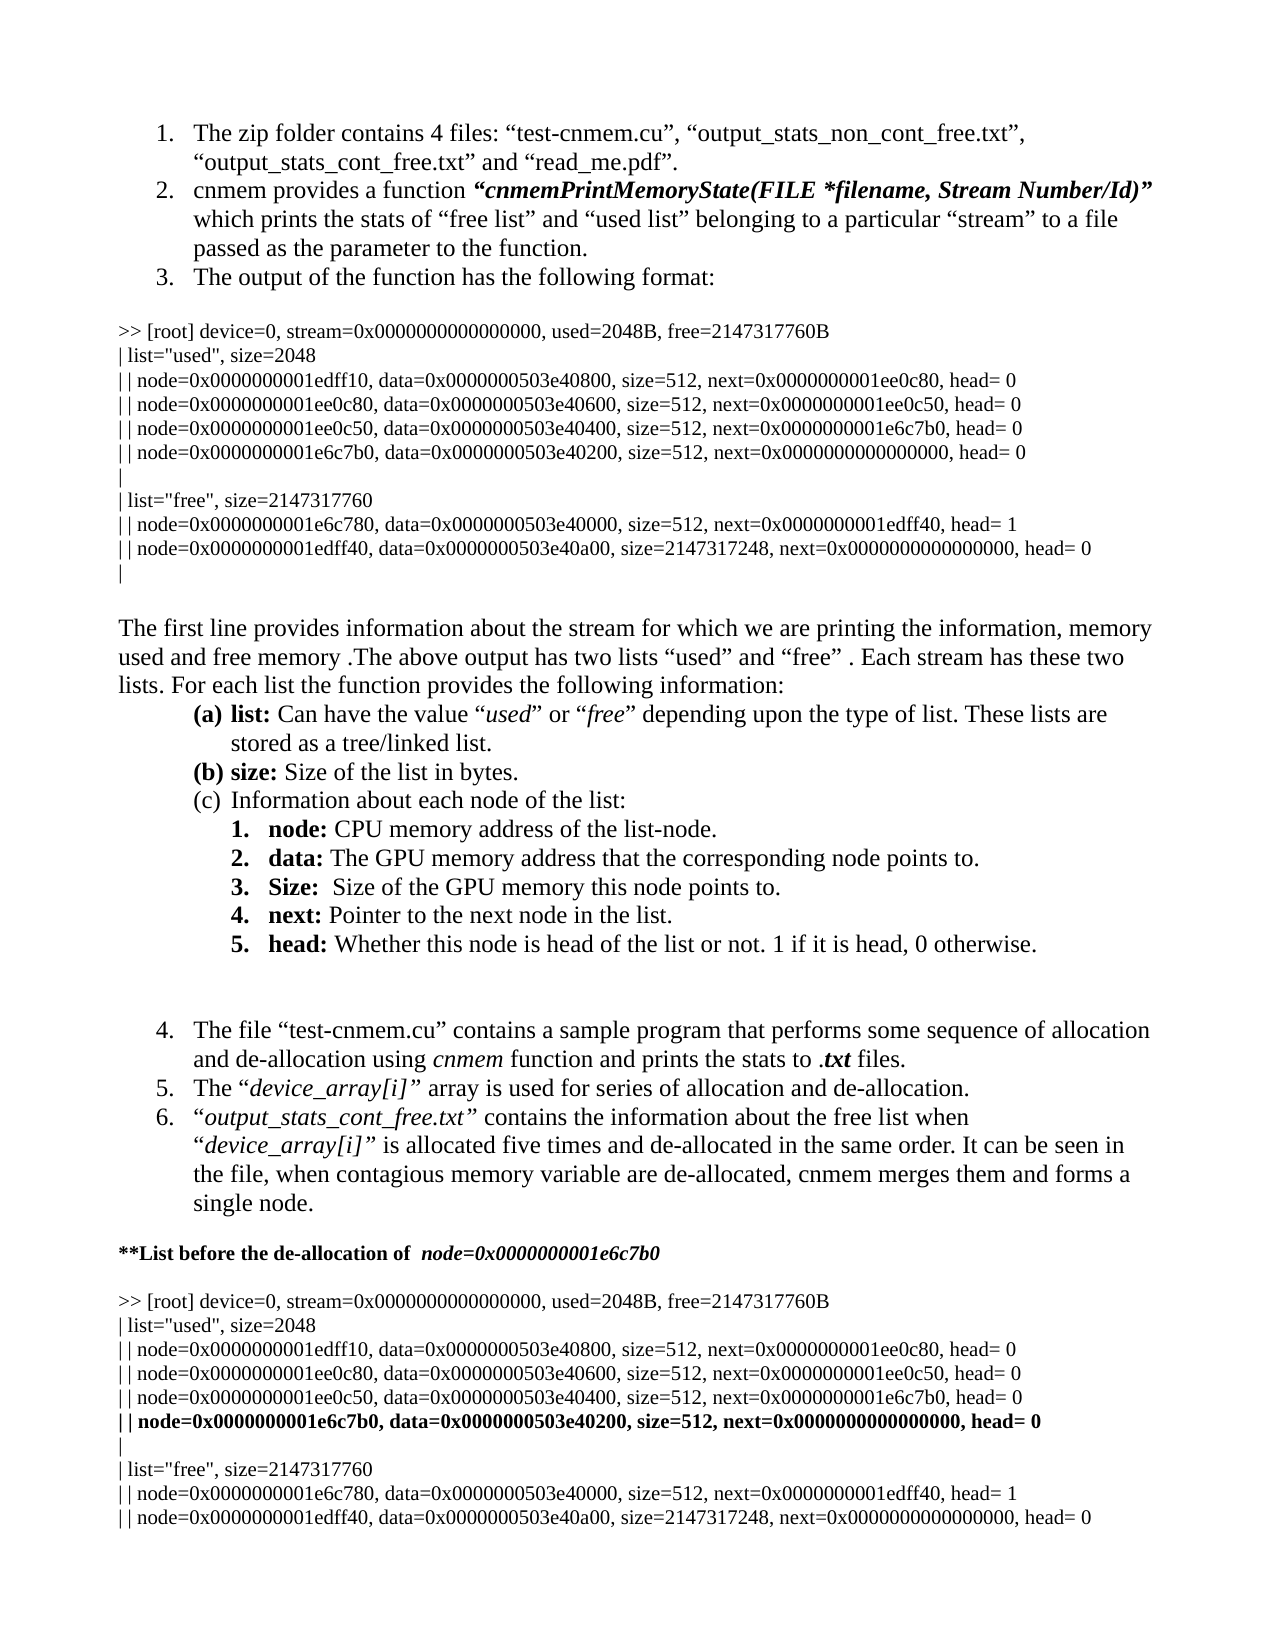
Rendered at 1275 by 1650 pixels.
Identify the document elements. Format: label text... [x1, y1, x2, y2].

text | | node=0x0000000001edff10, data=0x0000000503e40800, size=512, next=0x0000000001ee0c80, head= 0 [118, 1337, 1157, 1361]
text | [118, 464, 1157, 488]
text | list="used", size=2048 [118, 343, 1157, 367]
text | | node=0x0000000001ee0c80, data=0x0000000503e40600, size=512, next=0x0000000001ee0c50, head= 0 [118, 392, 1157, 416]
list The “device_array[i]” array is used for series of allocation and de-allocation. [156, 1073, 1157, 1102]
text | [118, 560, 1157, 584]
list list: Can have the value “used” or “free” depending upon the type of list. These lists are stored as a tree/linked list. [193, 699, 1157, 757]
text | list="free", size=2147317760 [118, 1457, 1157, 1481]
list cnmem provides a function “cnmemPrintMemoryState(FILE *filename, Stream Number/Id)” which prints the stats of “free list” and “used list” belonging to a particular “stream” to a file passed as the parameter to the function. [156, 176, 1157, 262]
list node: CPU memory address of the list-node. [231, 814, 1157, 843]
text | | node=0x0000000001e6c780, data=0x0000000503e40000, size=512, next=0x0000000001edff40, head= 1 [118, 512, 1157, 536]
text | | node=0x0000000001edff10, data=0x0000000503e40800, size=512, next=0x0000000001ee0c80, head= 0 [118, 367, 1157, 392]
text | | node=0x0000000001e6c780, data=0x0000000503e40000, size=512, next=0x0000000001edff40, head= 1 [118, 1481, 1157, 1505]
text >> [root] device=0, stream=0x0000000000000000, used=2048B, free=2147317760B [118, 319, 1157, 343]
text | | node=0x0000000001edff40, data=0x0000000503e40a00, size=2147317248, next=0x0000000000000000, head= 0 [118, 1505, 1157, 1529]
list The zip folder contains 4 files: “test-cnmem.cu”, “output_stats_non_cont_free.txt”, “output_stats_cont_free.txt” and “read_me.pdf”. [156, 118, 1157, 176]
text | list="used", size=2048 [118, 1313, 1157, 1337]
text | | node=0x0000000001ee0c50, data=0x0000000503e40400, size=512, next=0x0000000001e6c7b0, head= 0 [118, 1385, 1157, 1409]
list data: The GPU memory address that the corresponding node points to. [231, 843, 1157, 872]
list The output of the function has the following format: [156, 262, 1157, 291]
text | | node=0x0000000001ee0c80, data=0x0000000503e40600, size=512, next=0x0000000001ee0c50, head= 0 [118, 1361, 1157, 1385]
text | | node=0x0000000001edff40, data=0x0000000503e40a00, size=2147317248, next=0x0000000000000000, head= 0 [118, 536, 1157, 560]
text >> [root] device=0, stream=0x0000000000000000, used=2048B, free=2147317760B [118, 1289, 1157, 1313]
text | | node=0x0000000001ee0c50, data=0x0000000503e40400, size=512, next=0x0000000001e6c7b0, head= 0 [118, 416, 1157, 440]
list “output_stats_cont_free.txt” contains the information about the free list when “device_array[i]” is allocated five times and de-allocated in the same order. It can be seen in the file, when contagious memory variable are de-allocated, cnmem merges them and forms a single node. [156, 1102, 1157, 1217]
text | | node=0x0000000001e6c7b0, data=0x0000000503e40200, size=512, next=0x0000000000000000, head= 0 [118, 440, 1157, 464]
list The file “test-cnmem.cu” contains a sample program that performs some sequence of allocation and de-allocation using cnmem function and prints the stats to .txt files. [156, 1015, 1157, 1073]
list head: Whether this node is head of the list or not. 1 if it is head, 0 otherwise. [231, 929, 1157, 958]
text | [118, 1433, 1157, 1457]
text **List before the de-allocation of node=0x0000000001e6c7b0 [118, 1241, 1157, 1265]
list Size: Size of the GPU memory this node points to. [231, 872, 1157, 900]
text | | node=0x0000000001e6c7b0, data=0x0000000503e40200, size=512, next=0x0000000000000000, head= 0 [118, 1409, 1157, 1433]
text The first line provides information about the stream for which we are printing the information, memory used and free memory .The above output has two lists “used” and “free” . Each stream has these two lists. For each list the function provides the following information: [118, 613, 1157, 699]
list next: Pointer to the next node in the list. [231, 900, 1157, 929]
text | list="free", size=2147317760 [118, 488, 1157, 512]
list size: Size of the list in bytes. [193, 757, 1157, 785]
list Information about each node of the list: [193, 785, 1157, 814]
